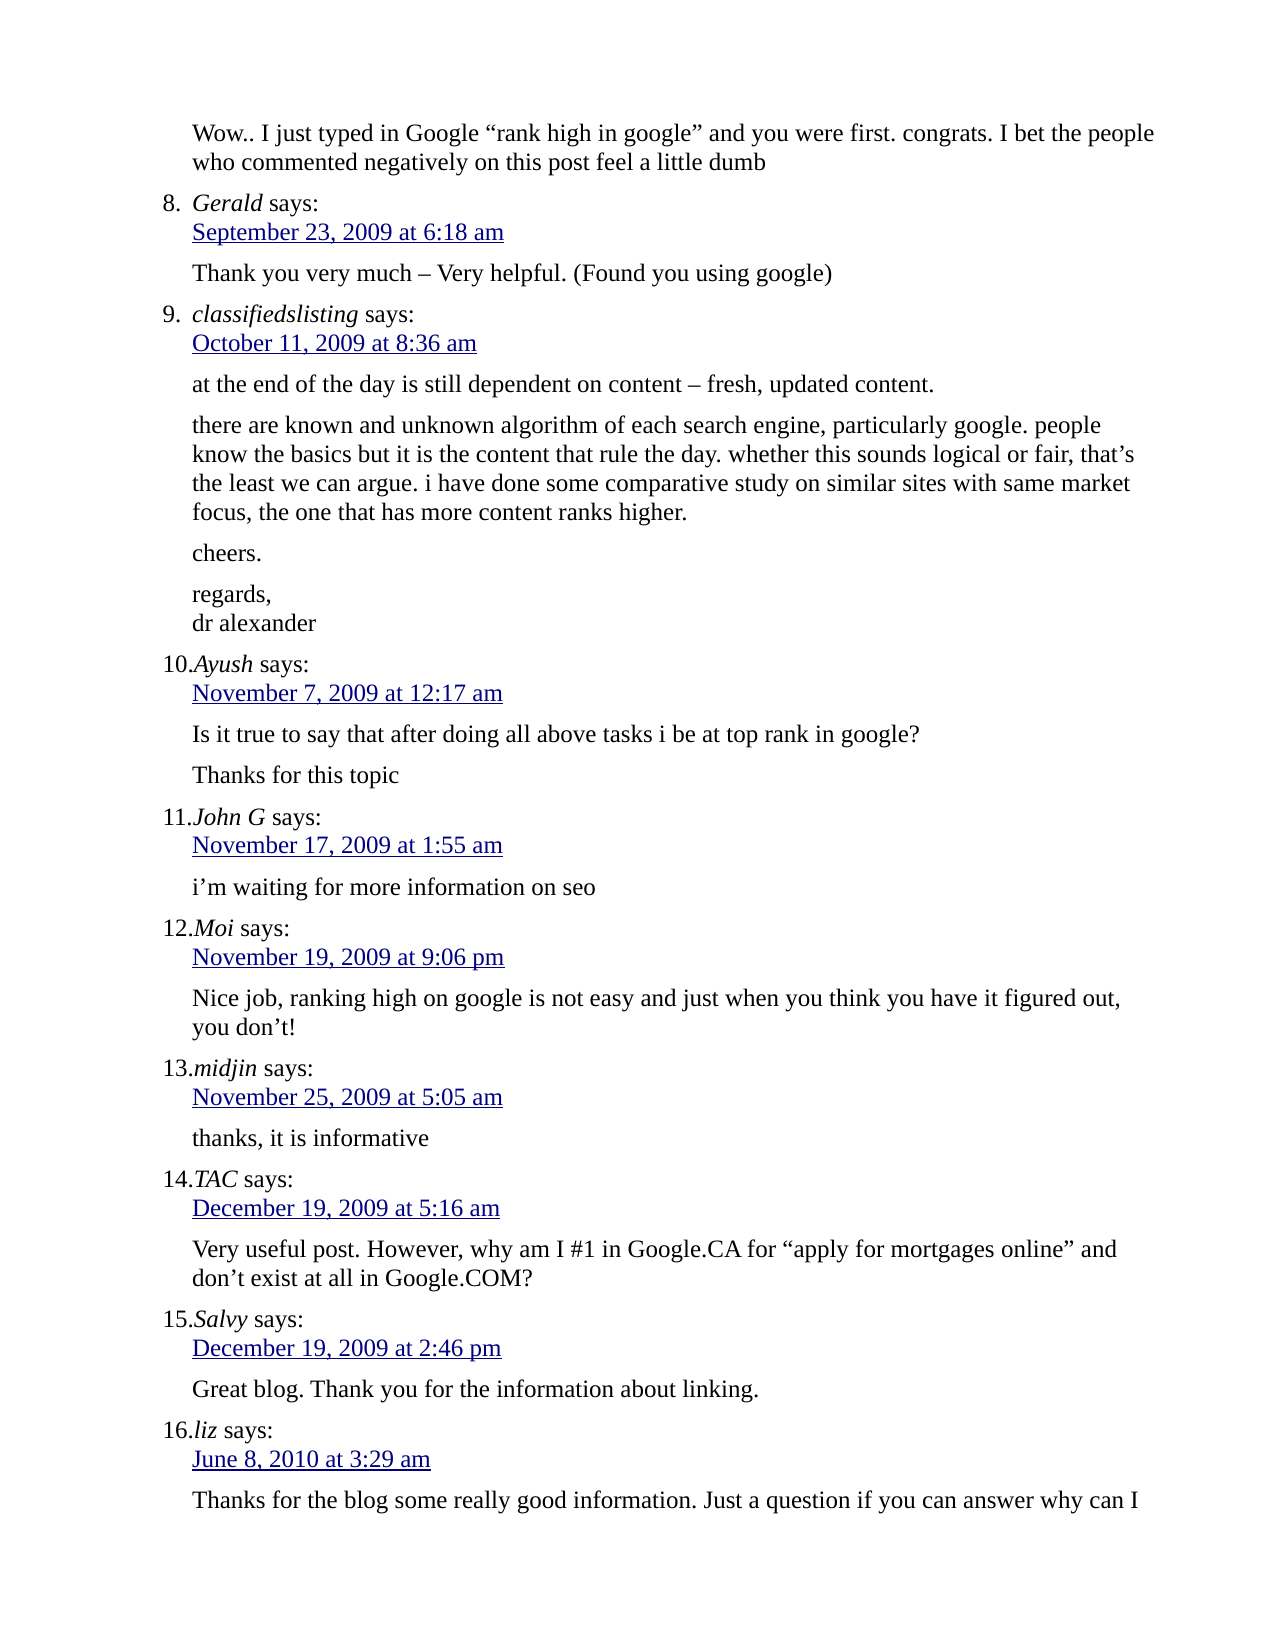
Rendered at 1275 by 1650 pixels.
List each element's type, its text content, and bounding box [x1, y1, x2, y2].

list Ayush says: [162, 649, 1157, 678]
list Thanks for the blog some really good information. Just a question if you can answer why can I [162, 1486, 1157, 1514]
list June 8, 2010 at 3:29 am [162, 1444, 1157, 1473]
list Is it true to say that after doing all above tasks i be at top rank in google? [162, 719, 1157, 748]
list John G says: [162, 802, 1157, 831]
list December 19, 2009 at 2:46 pm [162, 1333, 1157, 1362]
list Thank you very much – Very helpful. (Found you using google) [162, 258, 1157, 287]
list Thanks for this topic [162, 761, 1157, 789]
list September 23, 2009 at 6:18 am [162, 217, 1157, 246]
list November 19, 2009 at 9:06 pm [162, 942, 1157, 971]
list October 11, 2009 at 8:36 am [162, 328, 1157, 357]
list regards, dr alexander [162, 579, 1157, 637]
list Great blog. Thank you for the information about linking. [162, 1374, 1157, 1403]
list cheers. [162, 538, 1157, 567]
list i’m waiting for more information on seo [162, 872, 1157, 901]
list Moi says: [162, 913, 1157, 942]
list TAC says: [162, 1164, 1157, 1193]
list November 7, 2009 at 12:17 am [162, 678, 1157, 707]
list Wow.. I just typed in Google “rank high in google” and you were first. congrats. I bet the people who commented negatively on this post feel a little dumb [162, 118, 1157, 176]
list midjin says: [162, 1053, 1157, 1082]
list classifiedslisting says: [162, 299, 1157, 328]
list Gerald says: [162, 188, 1157, 217]
list Salvy says: [162, 1304, 1157, 1333]
list December 19, 2009 at 5:16 am [162, 1193, 1157, 1222]
list liz says: [162, 1416, 1157, 1444]
list thanks, it is informative [162, 1123, 1157, 1152]
list at the end of the day is still dependent on content – fresh, updated content. [162, 369, 1157, 398]
list there are known and unknown algorithm of each search engine, particularly google. people know the basics but it is the content that rule the day. whether this sounds logical or fair, that’s the least we can argue. i have done some comparative study on similar sites with same market focus, the one that has more content ranks higher. [162, 411, 1157, 526]
list November 25, 2009 at 5:05 am [162, 1082, 1157, 1111]
list Nice job, ranking high on google is not easy and just when you think you have it figured out, you don’t! [162, 983, 1157, 1041]
list November 17, 2009 at 1:55 am [162, 831, 1157, 859]
list Very useful post. However, why am I #1 in Google.CA for “apply for mortgages online” and don’t exist at all in Google.COM? [162, 1234, 1157, 1292]
